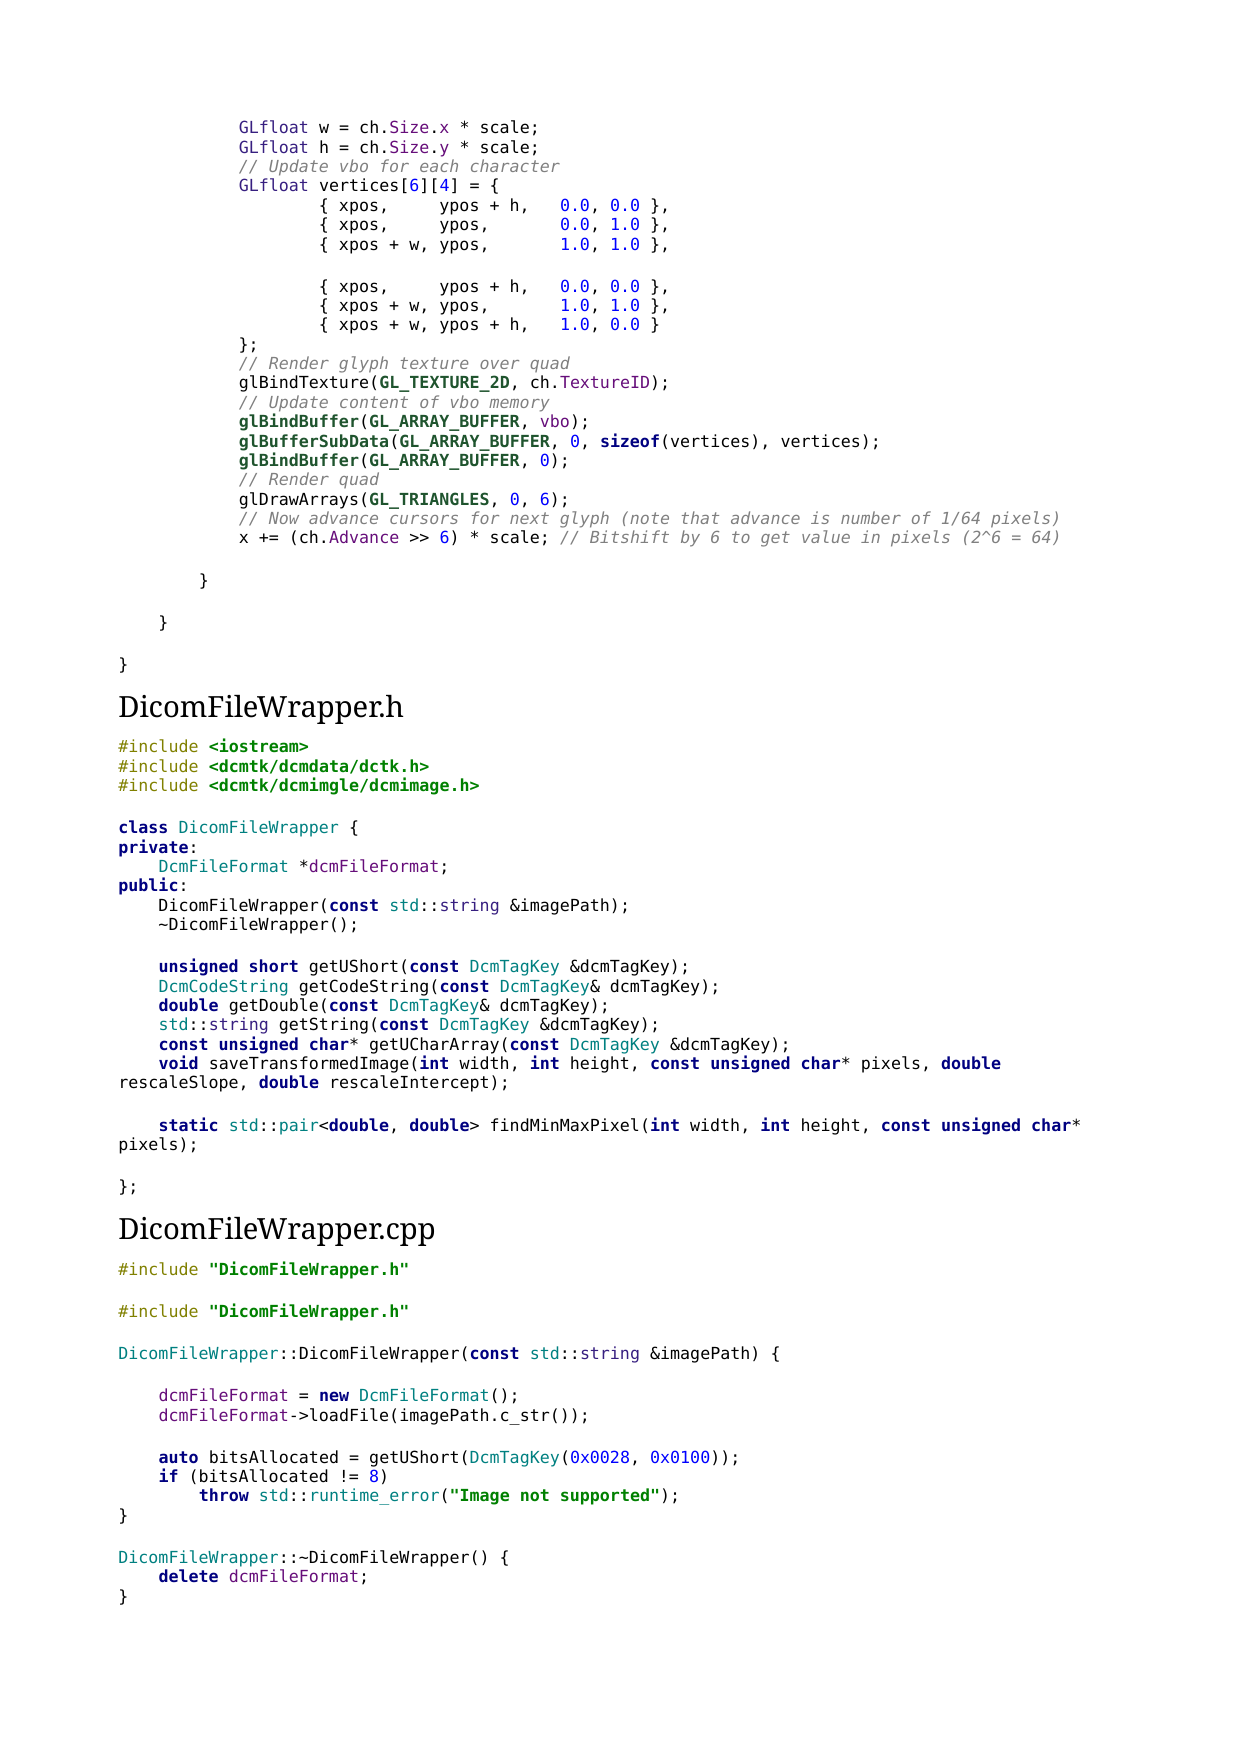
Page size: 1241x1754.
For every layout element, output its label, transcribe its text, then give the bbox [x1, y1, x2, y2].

text GLfloat w = ch.Size.x * scale; GLfloat h = ch.Size.y * scale; // Update vbo for each character GLfloat vertices[6][4] = { { xpos, ypos + h, 0.0, 0.0 }, { xpos, ypos, 0.0, 1.0 }, { xpos + w, ypos, 1.0, 1.0 }, { xpos, ypos + h, 0.0, 0.0 }, { xpos + w, ypos, 1.0, 1.0 }, { xpos + w, ypos + h, 1.0, 0.0 } }; // Render glyph texture over quad glBindTexture(GL_TEXTURE_2D, ch.TextureID); // Update content of vbo memory glBindBuffer(GL_ARRAY_BUFFER, vbo); glBufferSubData(GL_ARRAY_BUFFER, 0, sizeof(vertices), vertices); glBindBuffer(GL_ARRAY_BUFFER, 0); // Render quad glDrawArrays(GL_TRIANGLES, 0, 6); // Now advance cursors for next glyph (note that advance is number of 1/64 pixels) x += (ch.Advance >> 6) * scale; // Bitshift by 6 to get value in pixels (2^6 = 64) } } } [118, 118, 1122, 674]
text #include "DicomFileWrapper.h" #include "DicomFileWrapper.h" DicomFileWrapper::DicomFileWrapper(const std::string &imagePath) { dcmFileFormat = new DcmFileFormat(); dcmFileFormat->loadFile(imagePath.c_str()); auto bitsAllocated = getUShort(DcmTagKey(0x0028, 0x0100)); if (bitsAllocated != 8) throw std::runtime_error("Image not supported"); } DicomFileWrapper::~DicomFileWrapper() { delete dcmFileFormat; } [118, 1260, 1122, 1628]
text DicomFileWrapper.cpp [118, 1208, 1122, 1248]
text #include <iostream> #include <dcmtk/dcmdata/dctk.h> #include <dcmtk/dcmimgle/dcmimage.h> class DicomFileWrapper { private: DcmFileFormat *dcmFileFormat; public: DicomFileWrapper(const std::string &imagePath); ~DicomFileWrapper(); unsigned short getUShort(const DcmTagKey &dcmTagKey); DcmCodeString getCodeString(const DcmTagKey& dcmTagKey); double getDouble(const DcmTagKey& dcmTagKey); std::string getString(const DcmTagKey &dcmTagKey); const unsigned char* getUCharArray(const DcmTagKey &dcmTagKey); void saveTransformedImage(int width, int height, const unsigned char* pixels, double rescaleSlope, double rescaleIntercept); static std::pair<double, double> findMinMaxPixel(int width, int height, const unsigned char* pixels); }; [118, 737, 1122, 1196]
text DicomFileWrapper.h [118, 686, 1122, 726]
